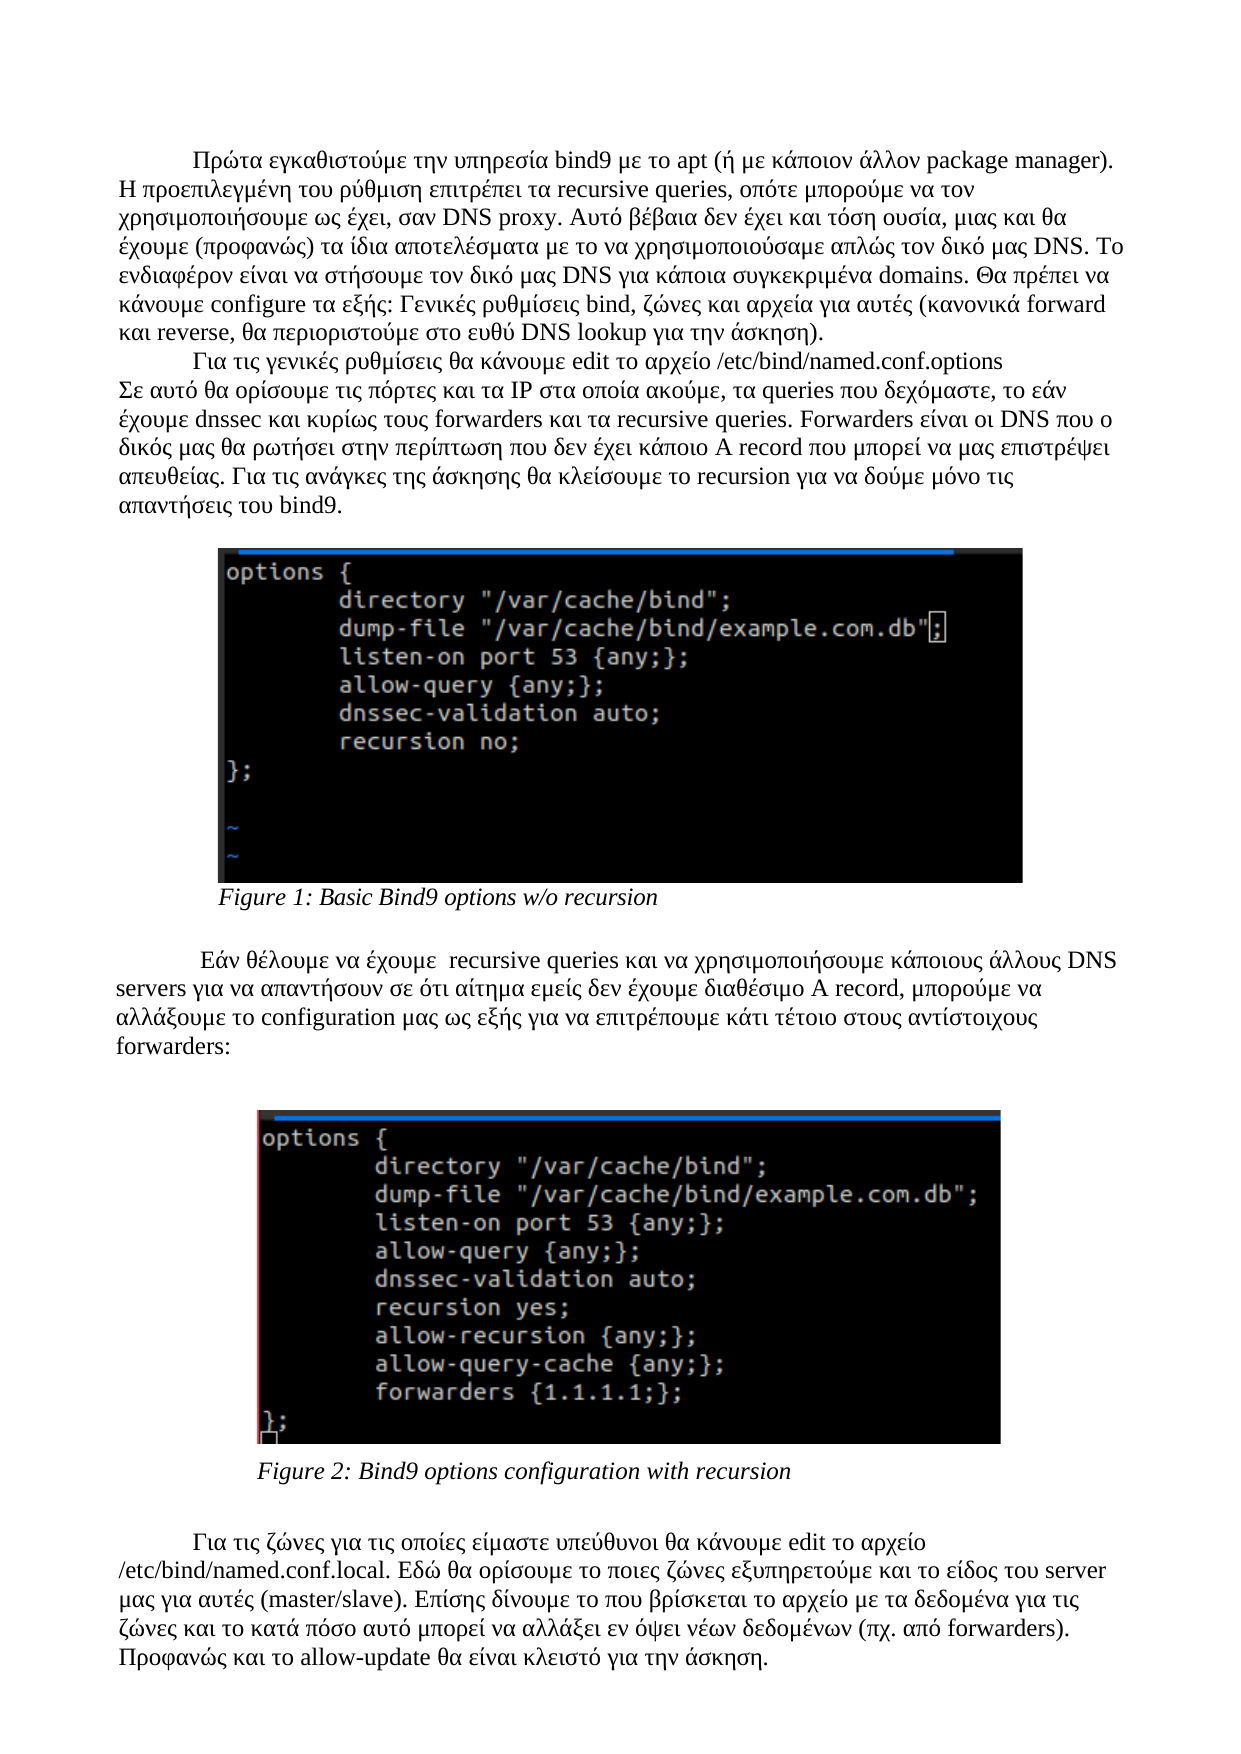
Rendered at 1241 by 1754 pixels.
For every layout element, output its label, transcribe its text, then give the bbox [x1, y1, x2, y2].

text Η προεπιλεγμένη του ρύθμιση επιτρέπει τα recursive queries, οπότε μπορούμε να τον χρησιμοποιήσουμε ως έχει, σαν DNS proxy. Αυτό βέβαια δεν έχει και τόση ουσία, μιας και θα έχουμε (προφανώς) τα ίδια αποτελέσματα με το να χρησιμοποιούσαμε απλώς τον δικό μας DNS. Το ενδιαφέρον είναι να στήσουμε τον δικό μας DNS για κάποια συγκεκριμένα domains. Θα πρέπει να κάνουμε configure τα εξής: Γενικές ρυθμίσεις bind, ζώνες και αρχεία για αυτές (κανονικά forward και reverse, θα περιοριστούμε στο ευθύ DNS lookup για την άσκηση). [118, 174, 1125, 346]
text Για τις ζώνες για τις οποίες είμαστε υπεύθυνοι θα κάνουμε edit το αρχείο [192, 1527, 1134, 1555]
text /etc/bind/named.conf.local. Εδώ θα ορίσουμε το ποιες ζώνες εξυπηρετούμε και το είδος του server μας για αυτές (master/slave). Επίσης δίνουμε το που βρίσκεται το αρχείο με τα δεδομένα για τις ζώνες και το κατά πόσο αυτό μπορεί να αλλάξει εν όψει νέων δεδομένων (πχ. από forwarders). [118, 1555, 1134, 1642]
text Για τις γενικές ρυθμίσεις θα κάνουμε edit το αρχείο /etc/bind/named.conf.options [192, 346, 1134, 375]
text Figure 2: Bind9 options configuration with recursion [257, 1444, 1001, 1484]
text Figure 1: Basic Bind9 options w/o recursion [218, 545, 1134, 911]
picture [217, 548, 1023, 883]
text Εάν θέλουμε να έχουμε recursive queries και να χρησιμοποιήσουμε κάποιους άλλους DNS servers για να απαντήσουν σε ότι αίτημα εμείς δεν έχουμε διαθέσιμο A record, μπορούμε να αλλάξουμε το configuration μας ως εξής για να επιτρέπουμε κάτι τέτοιο στους αντίστοιχους forwarders: [116, 945, 1134, 1060]
picture [256, 1110, 1001, 1444]
text Προφανώς και το allow-update θα είναι κλειστό για την άσκηση. [118, 1642, 1134, 1670]
text Πρώτα εγκαθιστούμε την υπηρεσία bind9 με το apt (ή με κάποιον άλλον package manager). [192, 145, 1134, 174]
text Σε αυτό θα ορίσουμε τις πόρτες και τα IP στα οποία ακούμε, τα queries που δεχόμαστε, το εάν έχουμε dnssec και κυρίως τους forwarders και τα recursive queries. Forwarders είναι οι DNS που ο δικός μας θα ρωτήσει στην περίπτωση που δεν έχει κάποιο A record που μπορεί να μας επιστρέψει απευθείας. Για τις ανάγκες της άσκησης θα κλείσουμε το recursion για να δούμε μόνο τις απαντήσεις του bind9. [118, 375, 1125, 519]
